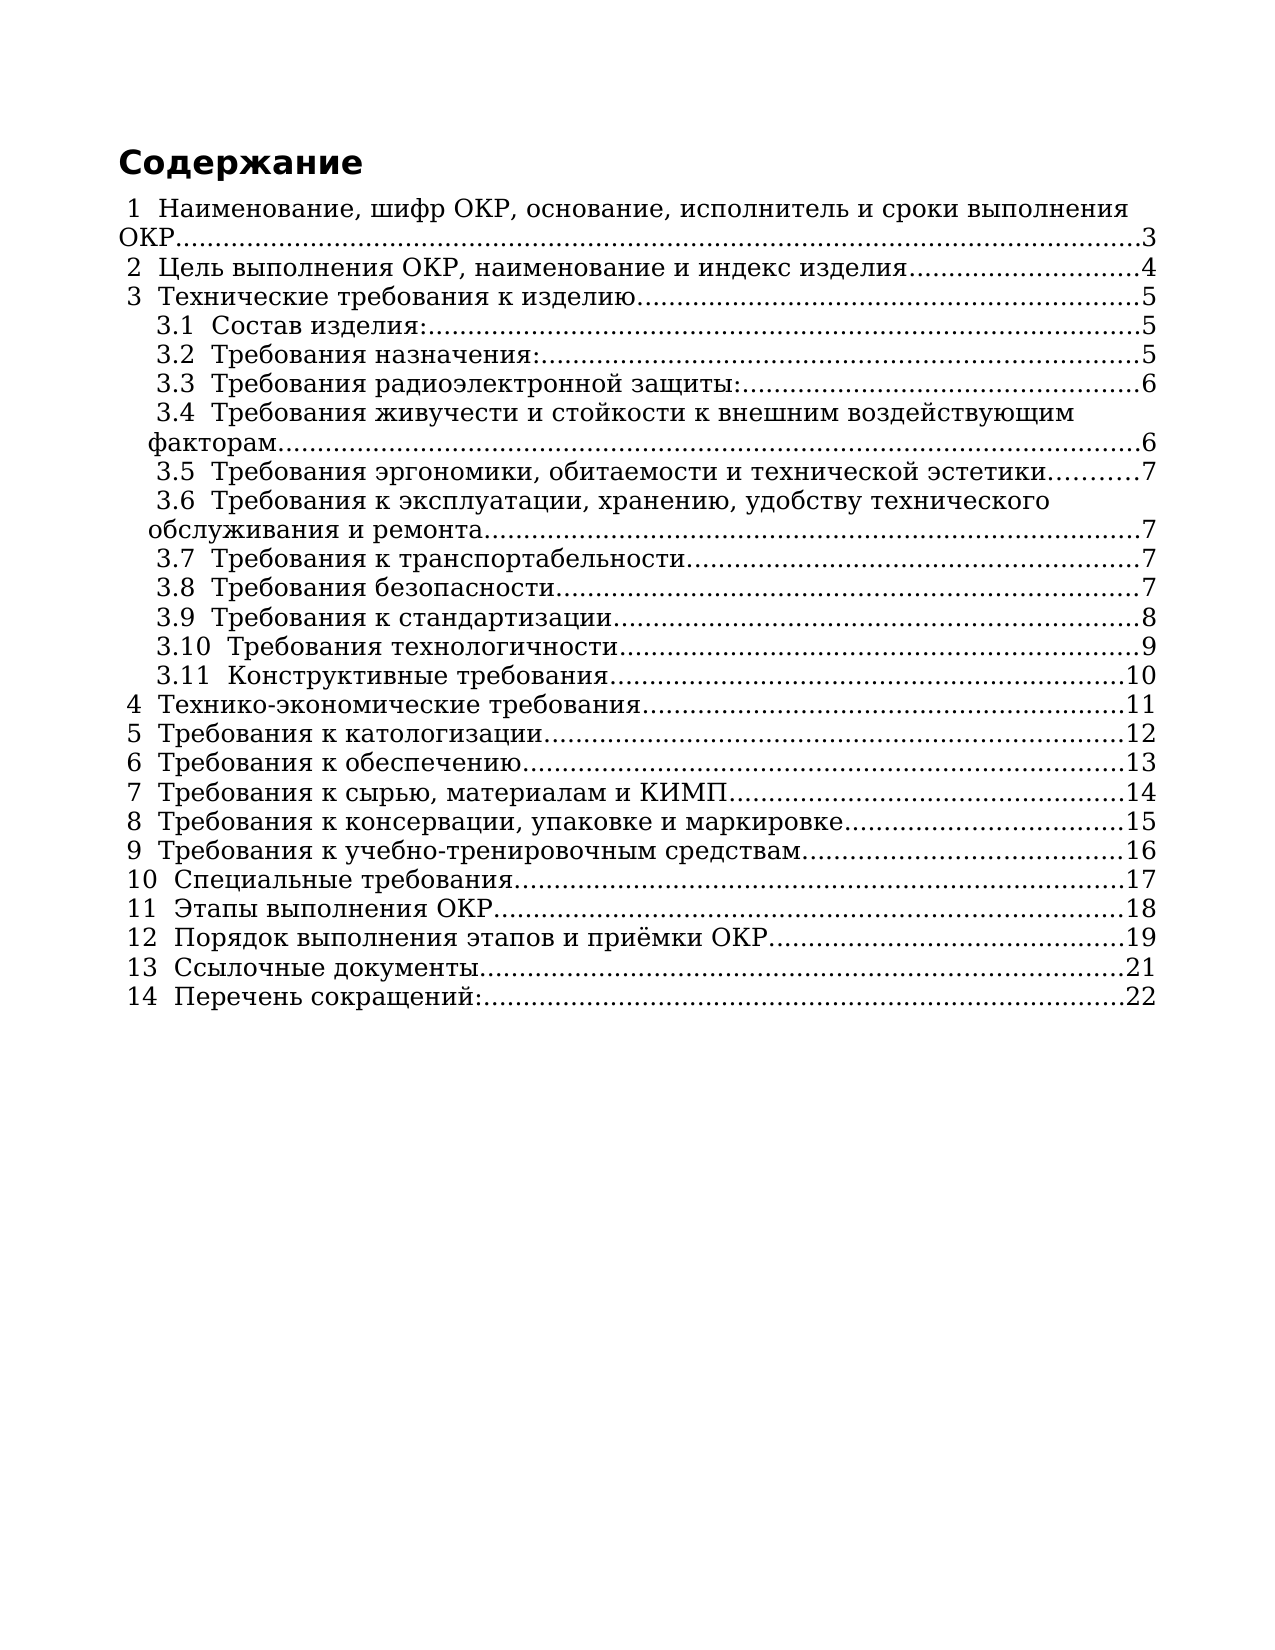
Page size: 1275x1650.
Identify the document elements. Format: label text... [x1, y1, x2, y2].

text 3.8 Требования безопасности. 7 [148, 574, 1157, 603]
text 3 Технические требования к изделию. 5 [118, 282, 1157, 311]
text 4 Технико-экономические требования 11 [118, 690, 1157, 719]
text 3.4 Требования живучести и стойкости к внешним воздействующим факторам. 6 [148, 399, 1157, 457]
text 13 Ссылочные документы 21 [118, 953, 1157, 982]
text 8 Требования к консервации, упаковке и маркировке 15 [118, 807, 1157, 836]
text 11 Этапы выполнения ОКР 18 [118, 894, 1157, 924]
text 1 Наименование, шифр ОКР, основание, исполнитель и сроки выполнения ОКР 3 [118, 194, 1157, 253]
text 3.10 Требования технологичности 9 [148, 632, 1157, 661]
text 3.1 Состав изделия: 5 [148, 311, 1157, 340]
text 9 Требования к учебно-тренировочным средствам. 16 [118, 836, 1157, 865]
text 12 Порядок выполнения этапов и приёмки ОКР. 19 [118, 924, 1157, 953]
text 3.7 Требования к транспортабельности. 7 [148, 544, 1157, 574]
text 3.3 Требования радиоэлектронной защиты: 6 [148, 369, 1157, 399]
text 14 Перечень сокращений: 22 [118, 982, 1157, 1011]
text 5 Требования к катологизации. 12 [118, 719, 1157, 749]
text 6 Требования к обеспечению. 13 [118, 749, 1157, 778]
text 3.6 Требования к эксплуатации, хранению, удобству технического обслуживания и ремонта. 7 [148, 486, 1157, 544]
text 7 Требования к сырью, материалам и КИМП 14 [118, 778, 1157, 807]
text 10 Специальные требования. 17 [118, 865, 1157, 894]
subtitle Содержание [118, 143, 1157, 182]
text 3.5 Требования эргономики, обитаемости и технической эстетики. 7 [148, 457, 1157, 486]
text 3.9 Требования к стандартизации 8 [148, 603, 1157, 632]
text 3.2 Требования назначения: 5 [148, 340, 1157, 369]
text 2 Цель выполнения ОКР, наименование и индекс изделия 4 [118, 253, 1157, 282]
text 3.11 Конструктивные требования 10 [148, 661, 1157, 690]
